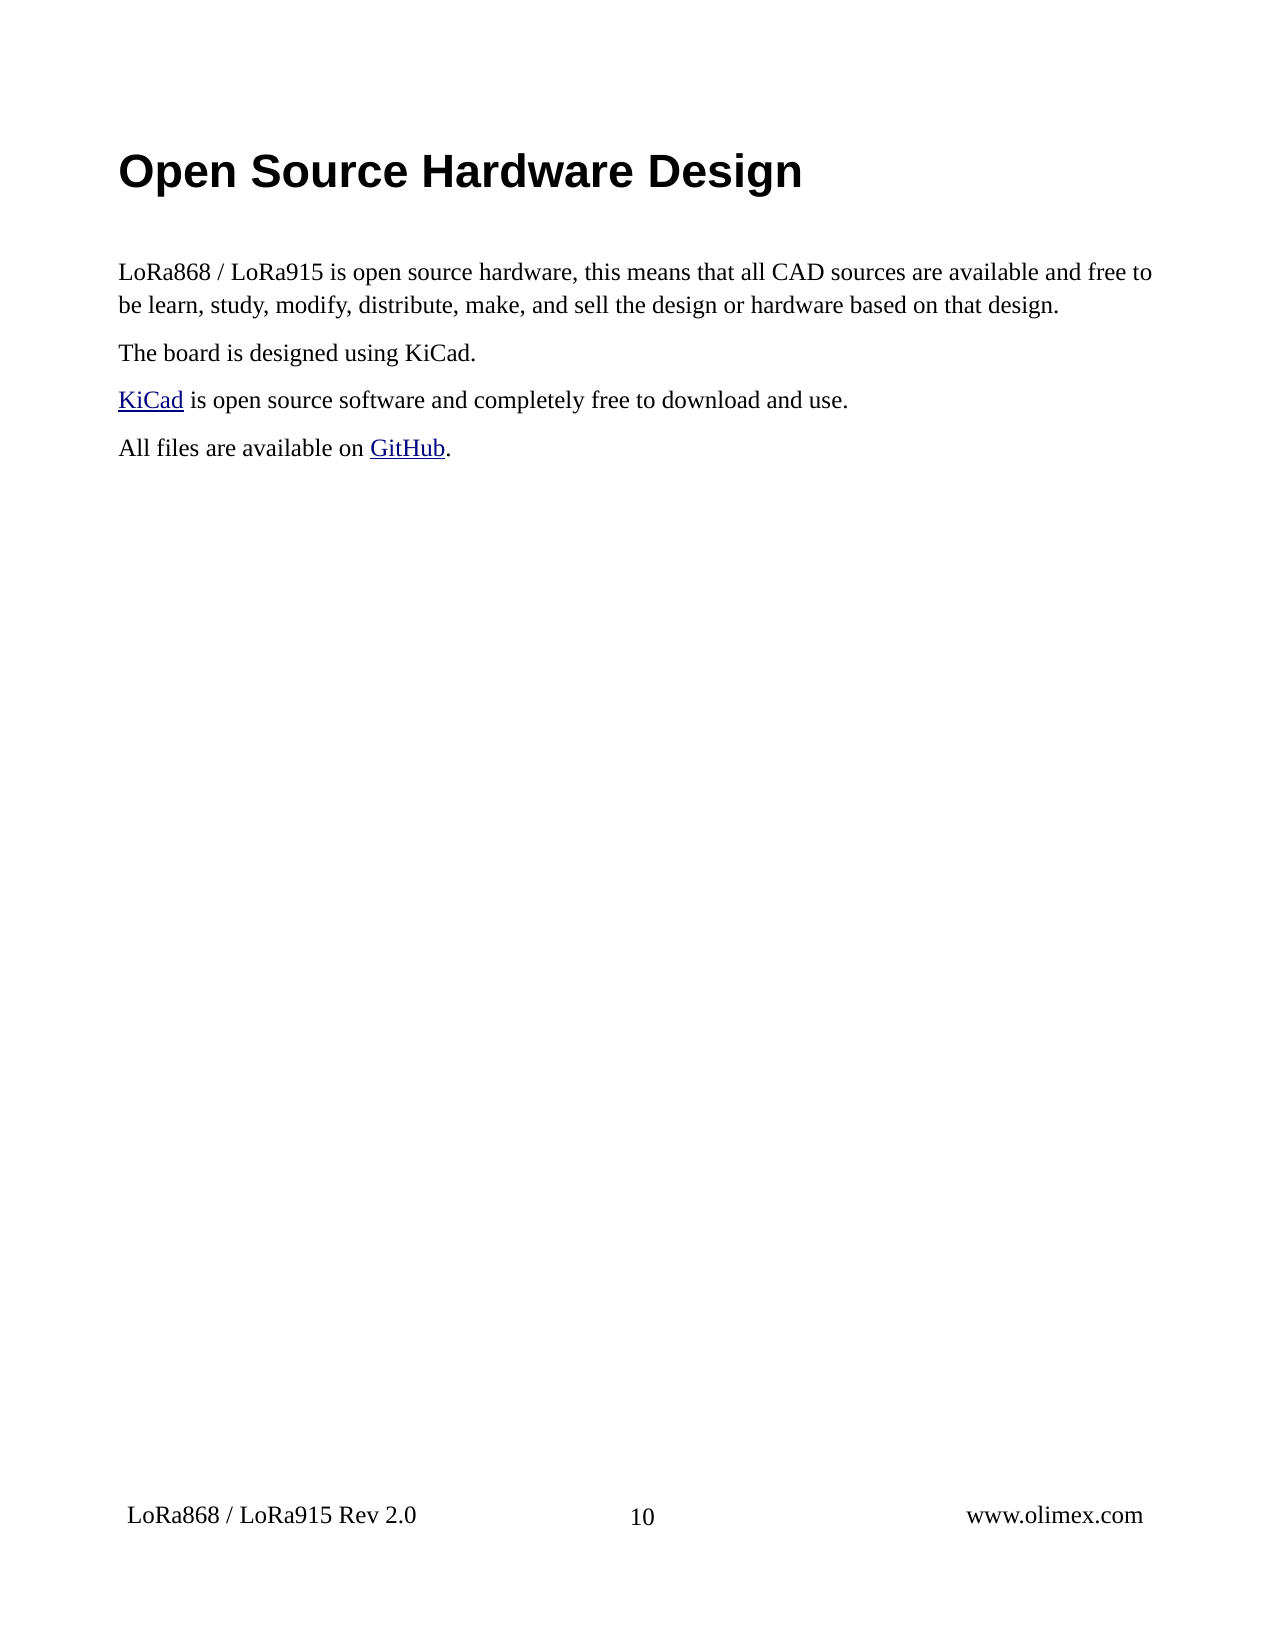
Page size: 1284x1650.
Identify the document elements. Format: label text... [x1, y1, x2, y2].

text LoRa868 / LoRa915 is open source hardware, this means that all CAD sources are available and free to be learn, study, modify, distribute, make, and sell the design or hardware based on that design. [118, 257, 1166, 319]
subtitle Open Source Hardware Design [118, 143, 1166, 197]
text All files are available on GitHub. [118, 433, 1166, 462]
text The board is designed using KiCad. [118, 338, 1166, 366]
text KiCad is open source software and completely free to download and use. [118, 385, 1166, 414]
